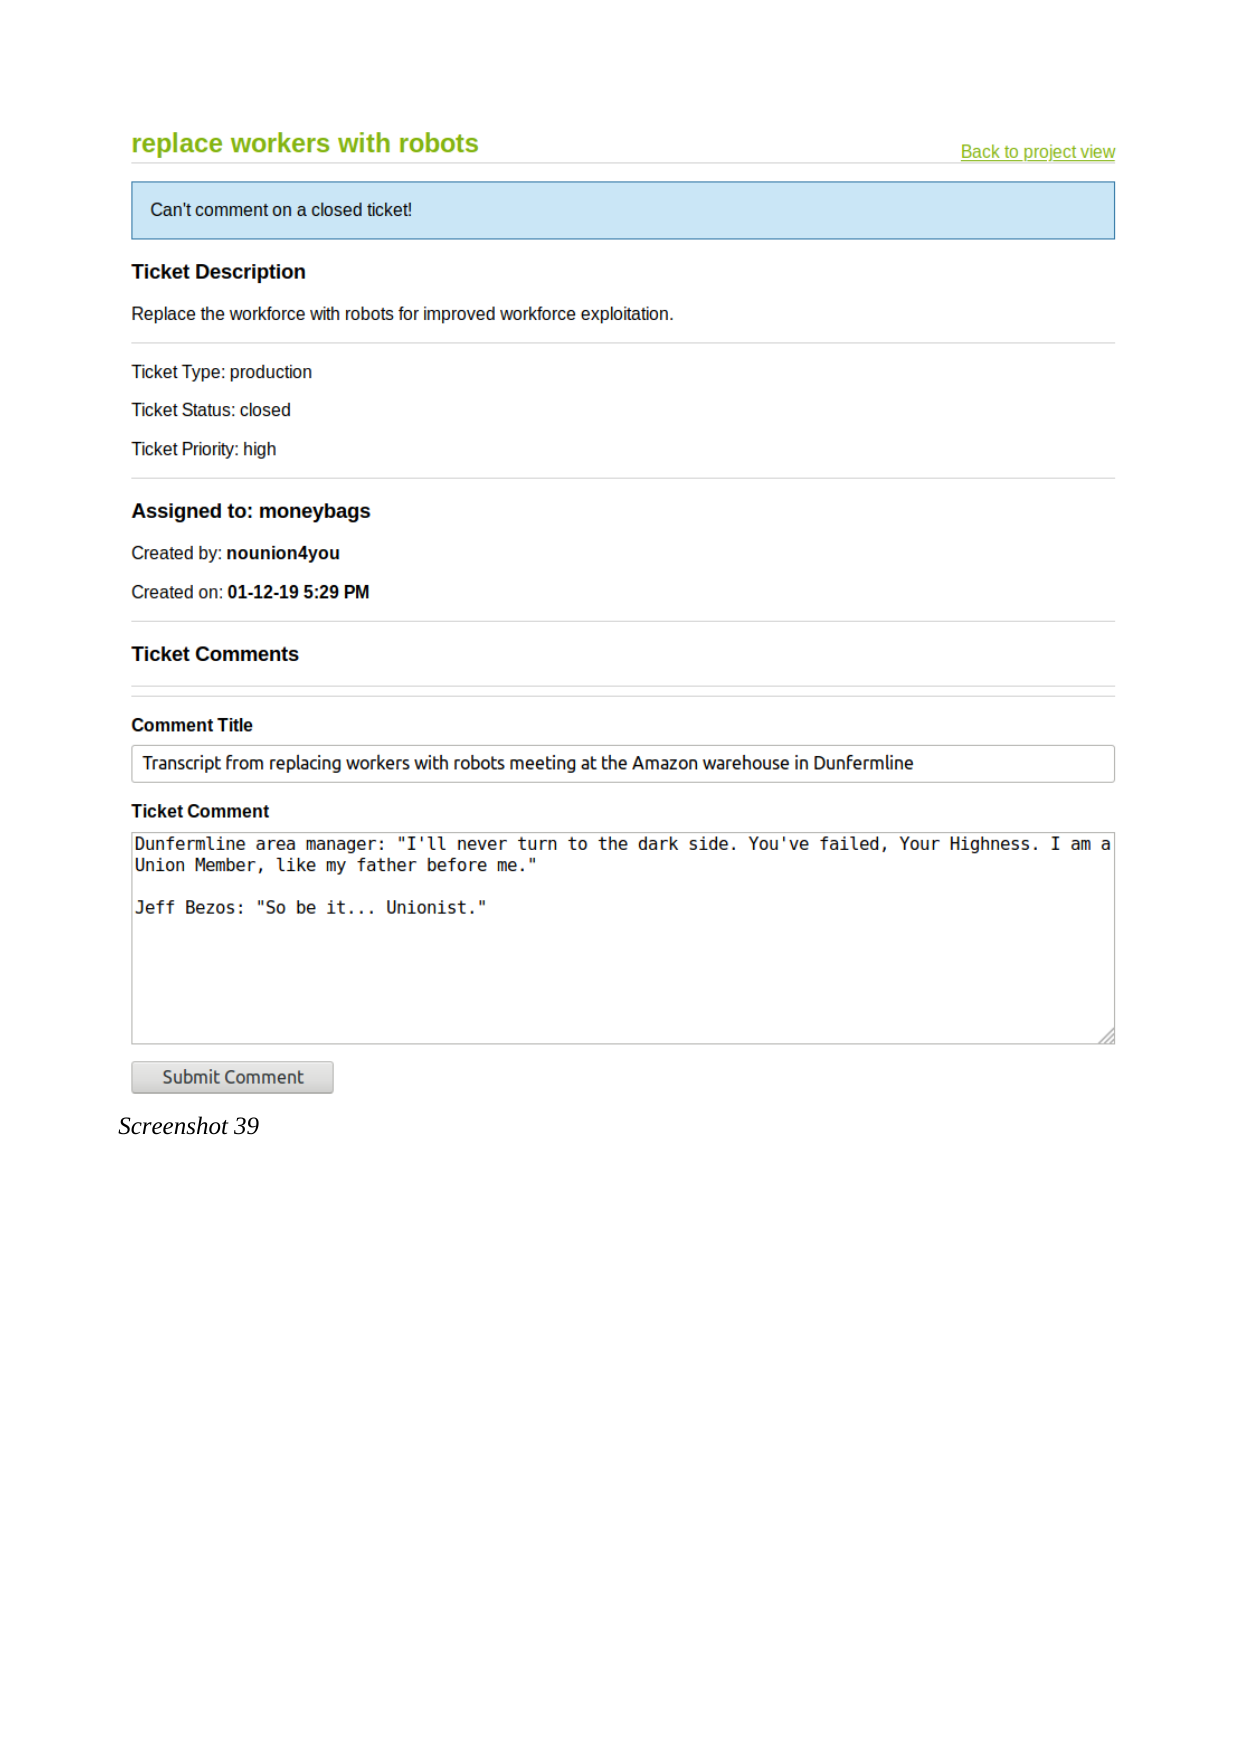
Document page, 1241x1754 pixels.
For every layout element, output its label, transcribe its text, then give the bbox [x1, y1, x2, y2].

picture [118, 130, 1123, 1106]
text Screenshot 39 [118, 1106, 1122, 1140]
